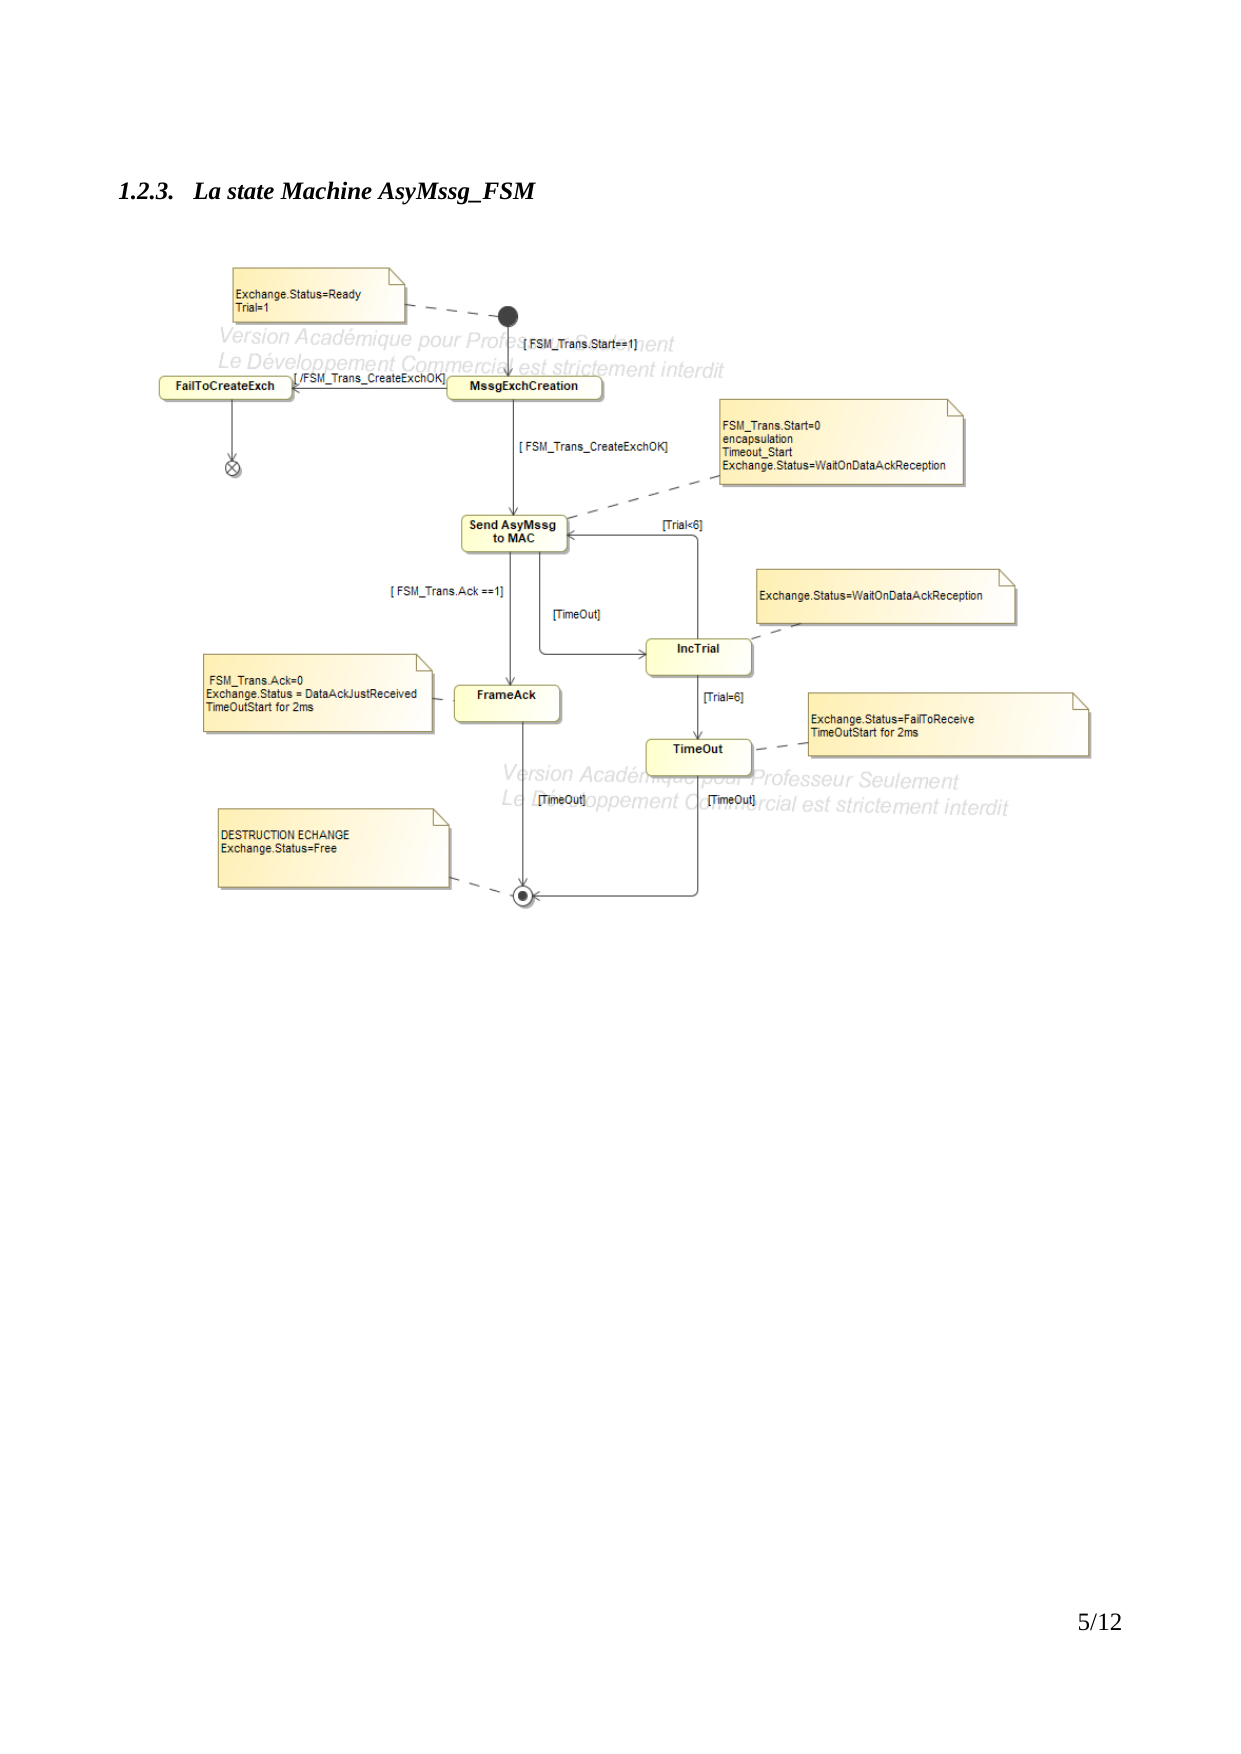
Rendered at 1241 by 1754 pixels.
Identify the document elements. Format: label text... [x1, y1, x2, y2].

subtitle La state Machine AsyMssg_FSM [118, 176, 1122, 205]
